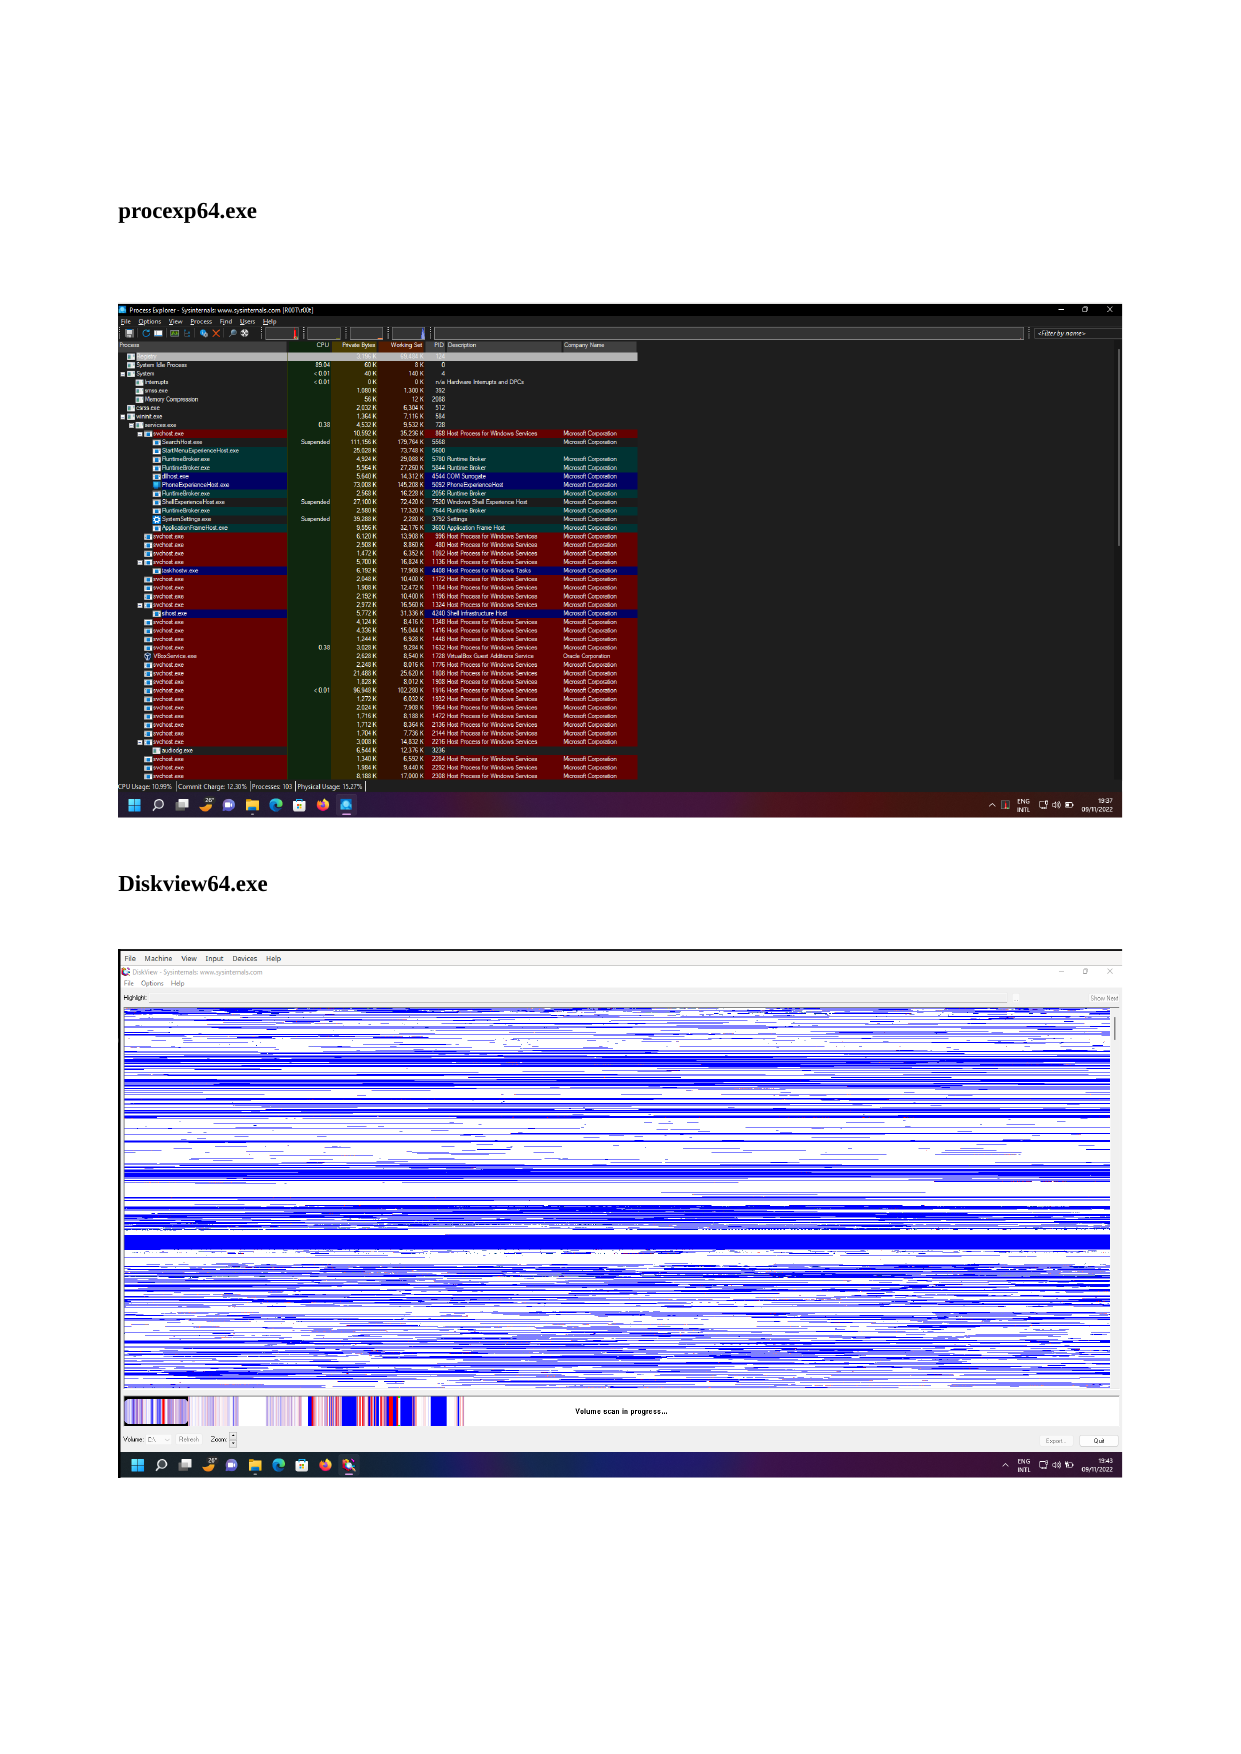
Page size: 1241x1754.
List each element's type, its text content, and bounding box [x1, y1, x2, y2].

text procexp64.exe [118, 197, 1122, 223]
picture [118, 949, 1123, 1478]
text Diskview64.exe [118, 870, 1122, 896]
picture [118, 302, 1123, 818]
